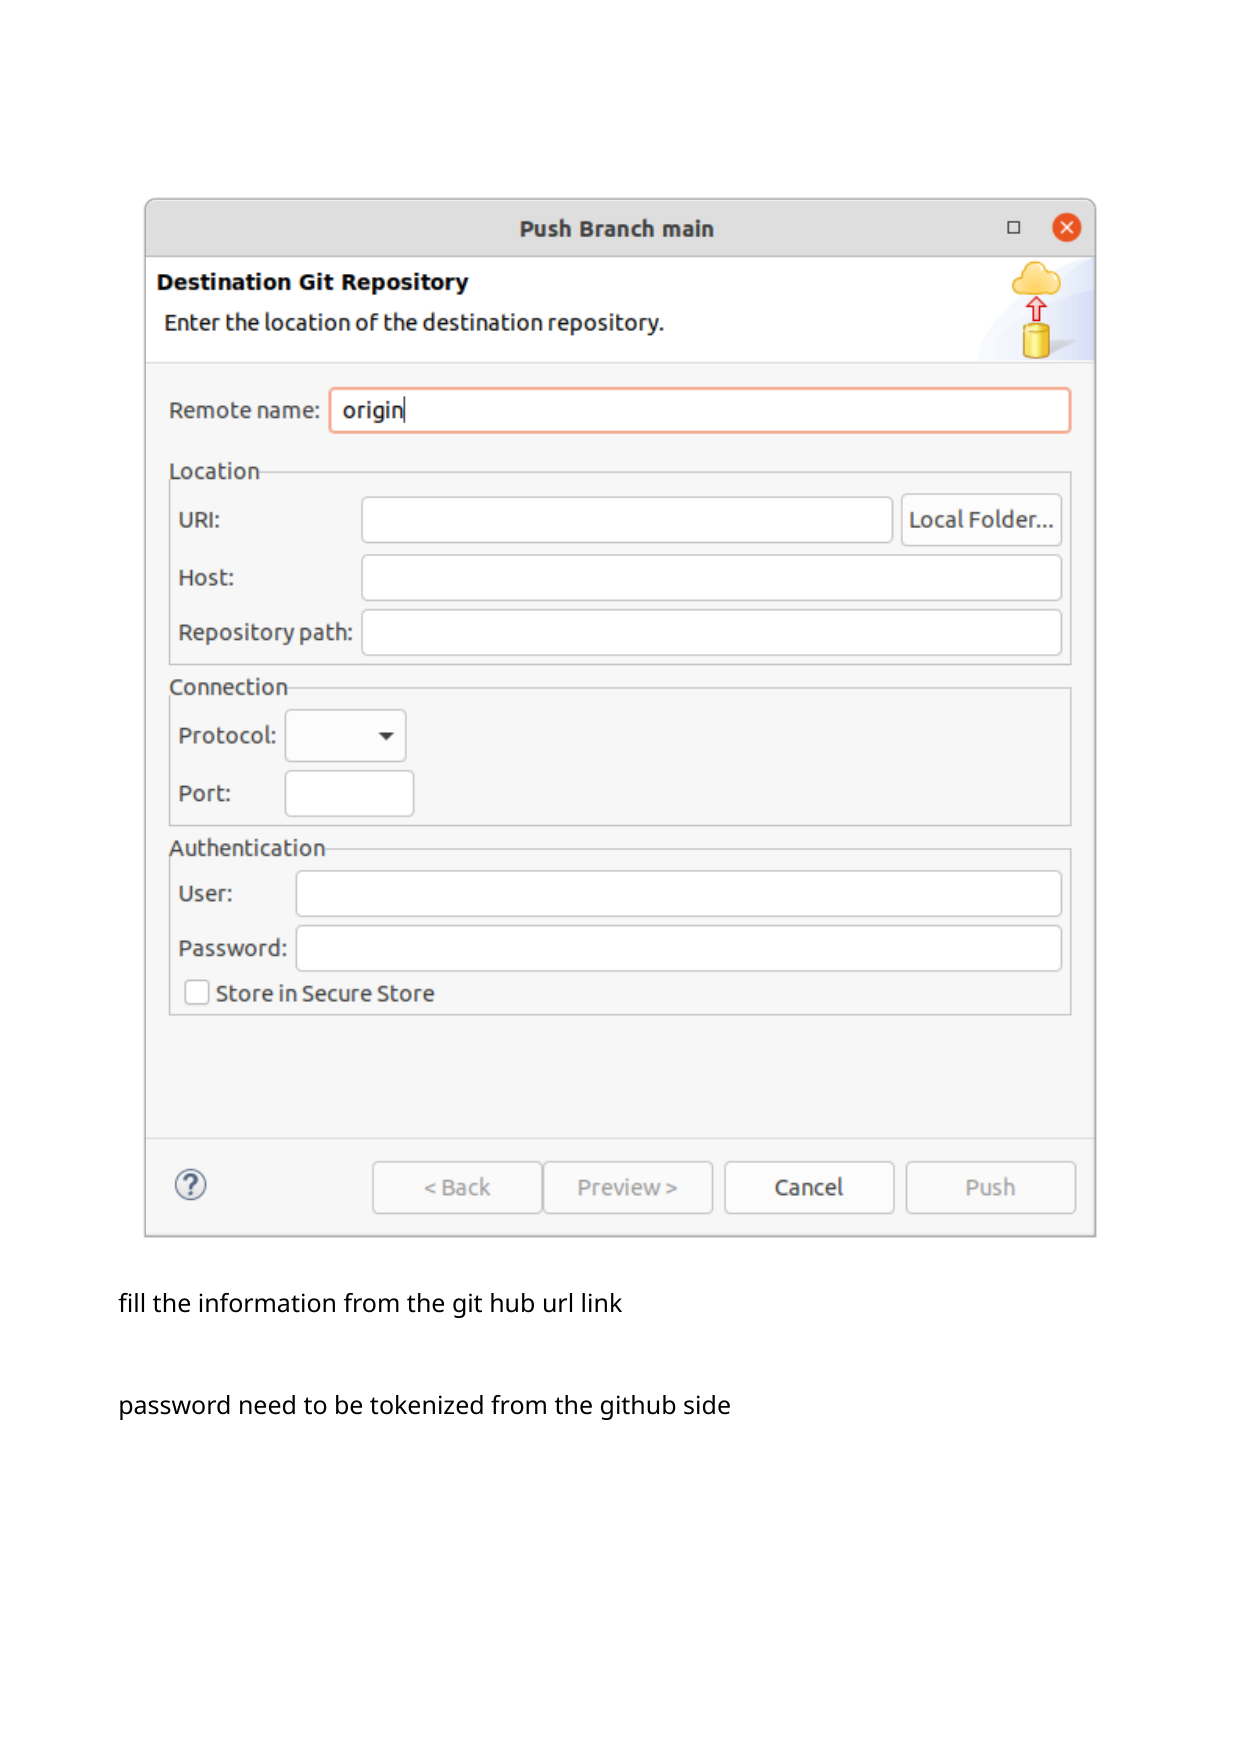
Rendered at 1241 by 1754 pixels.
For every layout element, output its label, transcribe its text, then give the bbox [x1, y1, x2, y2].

picture [130, 187, 1110, 1252]
text password need to be tokenized from the github side [118, 1388, 1122, 1422]
text fill the information from the git hub url link [118, 1286, 1122, 1320]
